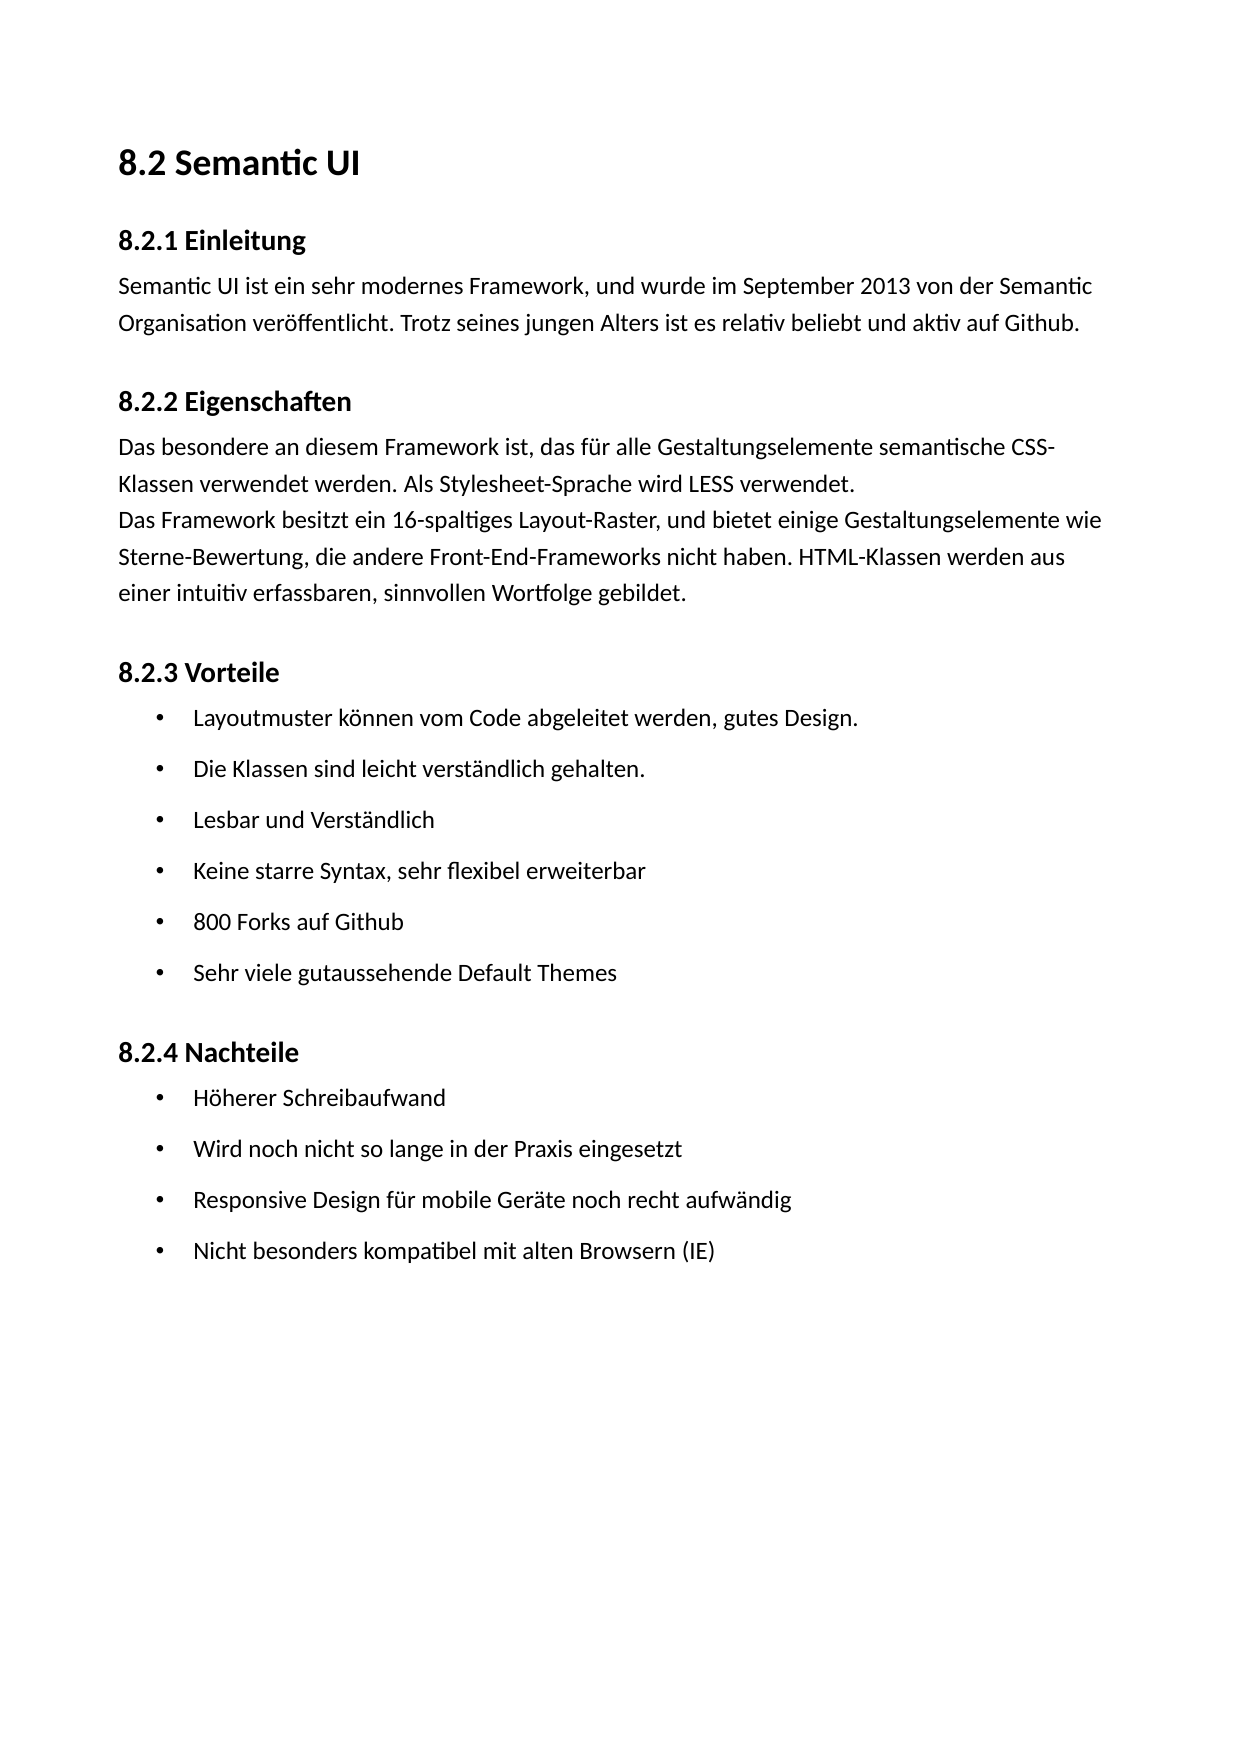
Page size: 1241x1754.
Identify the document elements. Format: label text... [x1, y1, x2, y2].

subtitle 8.2.2 Eigenschaften [118, 383, 1122, 419]
subtitle 8.2.4 Nachteile [118, 1034, 1122, 1069]
subtitle 8.2 Semantic UI [118, 139, 1122, 185]
text Semantic UI ist ein sehr modernes Framework, und wurde im September 2013 von der Semantic Organisation veröffentlicht. Trotz seines jungen Alters ist es relativ beliebt und aktiv auf Github. [118, 270, 1122, 337]
subtitle 8.2.3 Vorteile [118, 654, 1122, 689]
list Wird noch nicht so lange in der Praxis eingesetzt [156, 1133, 1122, 1163]
list Die Klassen sind leicht verständlich gehalten. [156, 753, 1122, 783]
subtitle 8.2.1 Einleitung [118, 222, 1122, 258]
list Höherer Schreibaufwand [156, 1082, 1122, 1112]
list Lesbar und Verständlich [156, 804, 1122, 834]
list Layoutmuster können vom Code abgeleitet werden, gutes Design. [156, 702, 1122, 732]
list 800 Forks auf Github [156, 906, 1122, 937]
list Keine starre Syntax, sehr flexibel erweiterbar [156, 855, 1122, 886]
text Das besondere an diesem Framework ist, das für alle Gestaltungselemente semantische CSS-Klassen verwendet werden. Als Stylesheet-Sprache wird LESS verwendet. Das Framework besitzt ein 16-spaltiges Layout-Raster, und bietet einige Gestaltungselemente wie Sterne-Bewertung, die andere Front-End-Frameworks nicht haben. HTML-Klassen werden aus einer intuitiv erfassbaren, sinnvollen Wortfolge gebildet. [118, 431, 1122, 608]
list Sehr viele gutaussehende Default Themes [156, 957, 1122, 988]
list Nicht besonders kompatibel mit alten Browsern (IE) [156, 1235, 1122, 1266]
list Responsive Design für mobile Geräte noch recht aufwändig [156, 1184, 1122, 1214]
